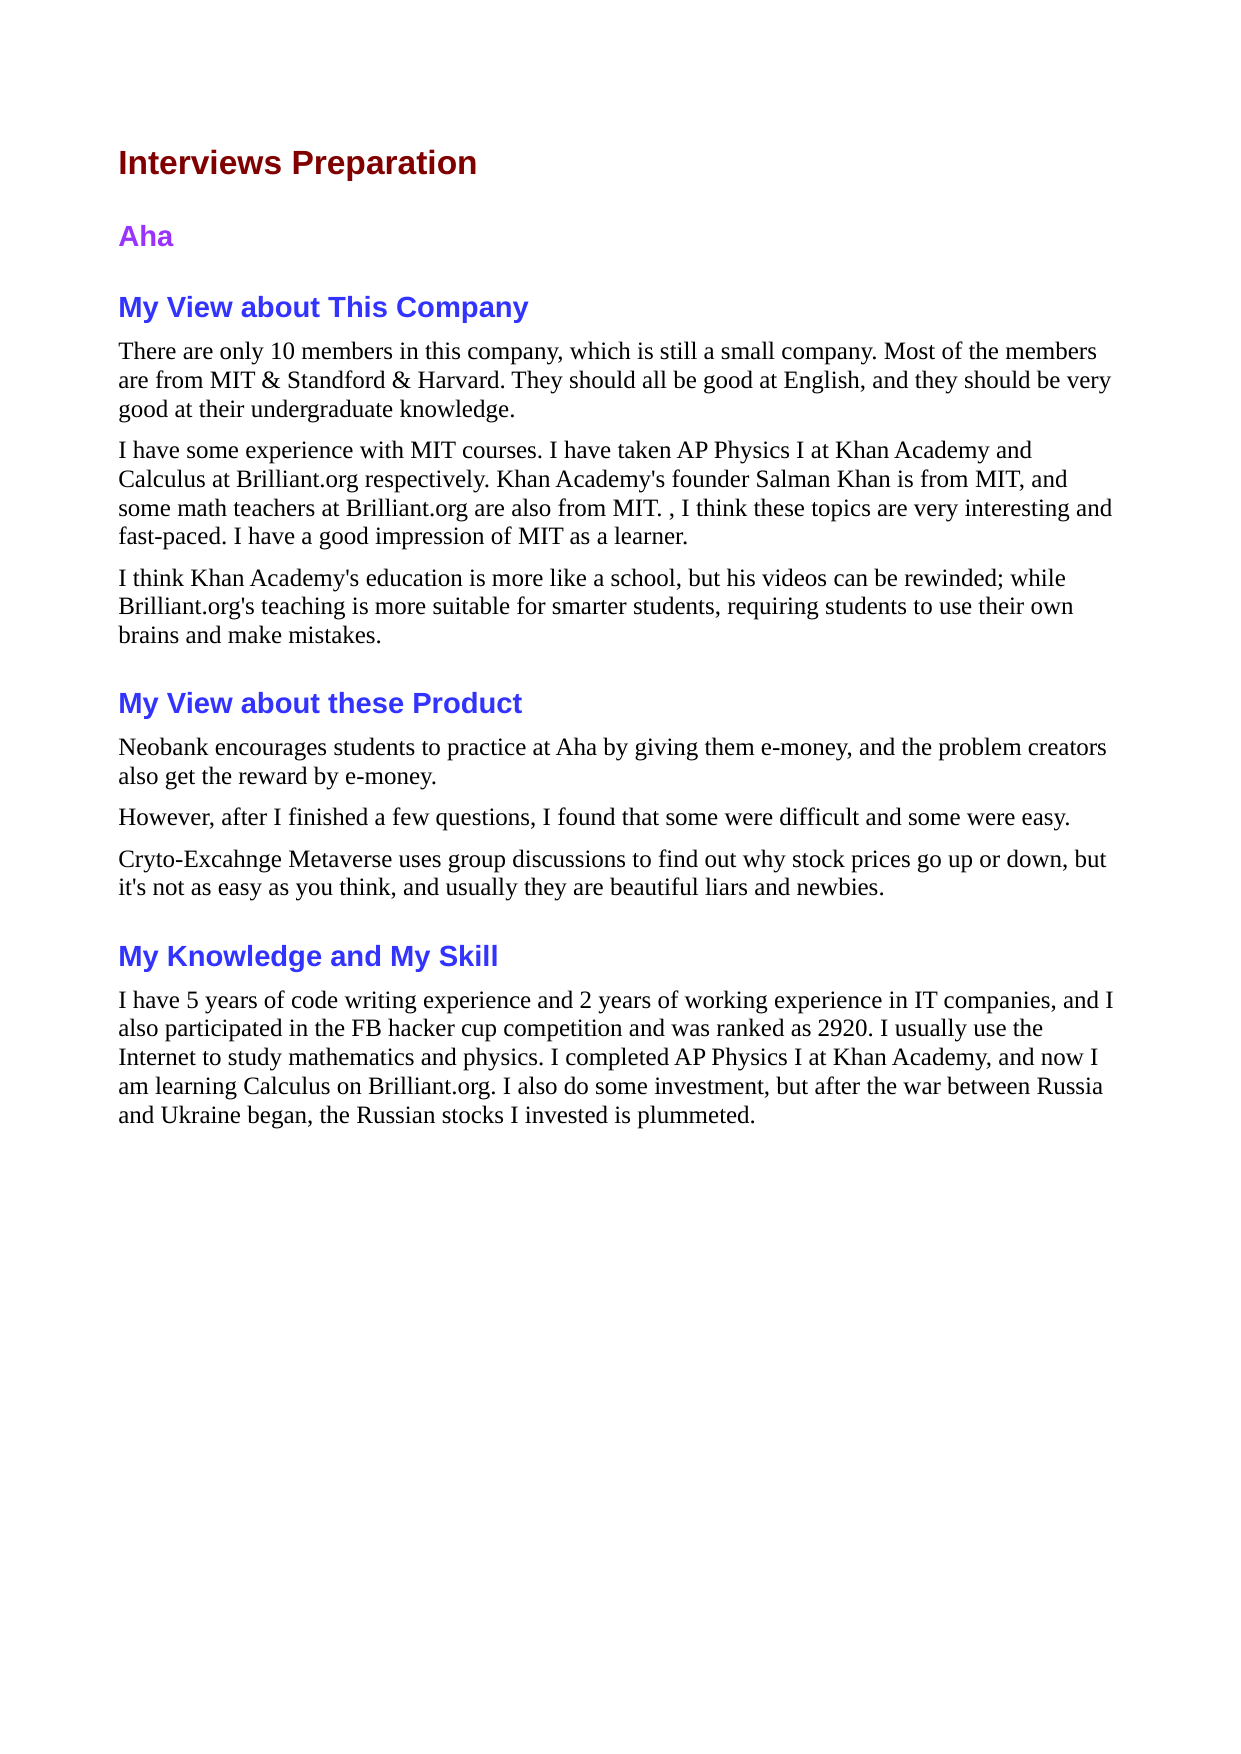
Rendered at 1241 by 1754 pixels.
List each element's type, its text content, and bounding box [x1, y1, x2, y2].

text There are only 10 members in this company, which is still a small company. Most of the members are from MIT & Standford & Harvard. They should all be good at English, and they should be very good at their undergraduate knowledge. [118, 336, 1122, 423]
subtitle Aha [118, 219, 1122, 253]
subtitle Interviews Preparation [118, 143, 1122, 182]
text Cryto-Excahnge Metaverse uses group discussions to find out why stock prices go up or down, but it's not as easy as you think, and usually they are beautiful liars and newbies. [118, 844, 1122, 901]
text I have some experience with MIT courses. I have taken AP Physics I at Khan Academy and Calculus at Brilliant.org respectively. Khan Academy's founder Salman Khan is from MIT, and some math teachers at Brilliant.org are also from MIT. , I think these topics are very interesting and fast-paced. I have a good impression of MIT as a learner. [118, 435, 1122, 550]
text I have 5 years of code writing experience and 2 years of working experience in IT companies, and I also participated in the FB hacker cup competition and was ranked as 2920. I usually use the Internet to study mathematics and physics. I completed AP Physics I at Khan Academy, and now I am learning Calculus on Brilliant.org. I also do some investment, but after the war between Russia and Ukraine began, the Russian stocks I invested is plummeted. [118, 985, 1122, 1128]
text Neobank encourages students to practice at Aha by giving them e-money, and the problem creators also get the reward by e-money. [118, 732, 1122, 790]
subtitle My View about This Company [118, 290, 1122, 324]
subtitle My Knowledge and My Skill [118, 939, 1122, 972]
text However, after I finished a few questions, I found that some were difficult and some were easy. [118, 802, 1122, 831]
text I think Khan Academy's education is more like a school, but his videos can be rewinded; while Brilliant.org's teaching is more suitable for smarter students, requiring students to use their own brains and make mistakes. [118, 563, 1122, 649]
subtitle My View about these Product [118, 686, 1122, 720]
